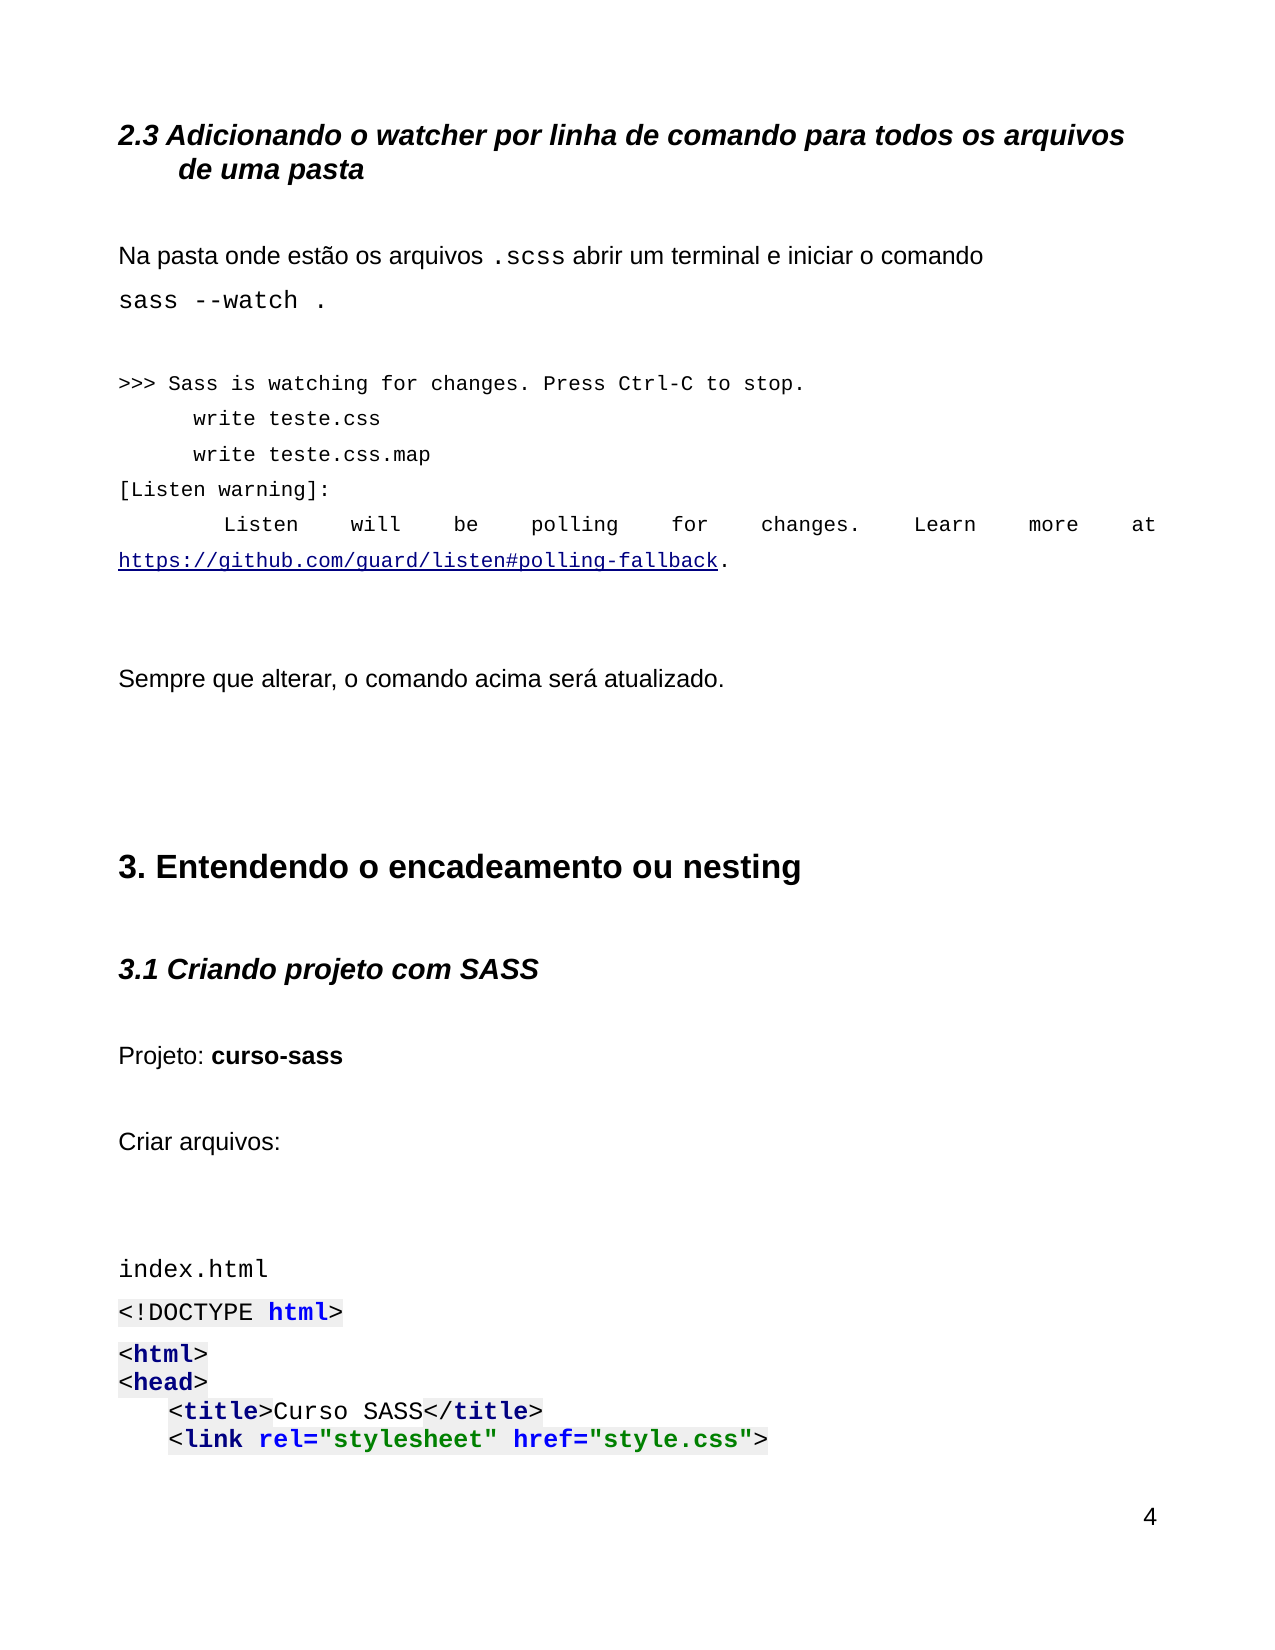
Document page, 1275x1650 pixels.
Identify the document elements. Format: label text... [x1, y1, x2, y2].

text [Listen warning]: [118, 479, 1157, 503]
text write teste.css.map [118, 444, 1157, 467]
subtitle 3. Entendendo o encadeamento ou nesting [118, 847, 1157, 886]
text Criar arquivos: [118, 1127, 1157, 1156]
subtitle 2.3 Adicionando o watcher por linha de comando para todos os arquivos de uma pasta [118, 118, 1157, 185]
text <title>Curso SASS</title> [118, 1398, 1157, 1427]
text sass --watch . [118, 287, 1157, 316]
text >>> Sass is watching for changes. Press Ctrl-C to stop. [118, 373, 1157, 396]
text Na pasta onde estão os arquivos .scss abrir um terminal e iniciar o comando [118, 241, 1157, 272]
text Sempre que alterar, o comando acima será atualizado. [118, 664, 1157, 693]
text <head> [118, 1370, 1157, 1398]
text <!DOCTYPE html> [118, 1299, 1157, 1327]
text Listen will be polling for changes. Learn more at https://github.com/guard/listen#polling-fallback. [118, 514, 1157, 573]
subtitle 3.1 Criando projeto com SASS [118, 952, 1157, 985]
text write teste.css [118, 408, 1157, 432]
text <html> [118, 1342, 1157, 1370]
text index.html [118, 1257, 1157, 1285]
text <link rel="stylesheet" href="style.css"> [118, 1427, 1157, 1455]
text Projeto: curso-sass [118, 1041, 1157, 1070]
